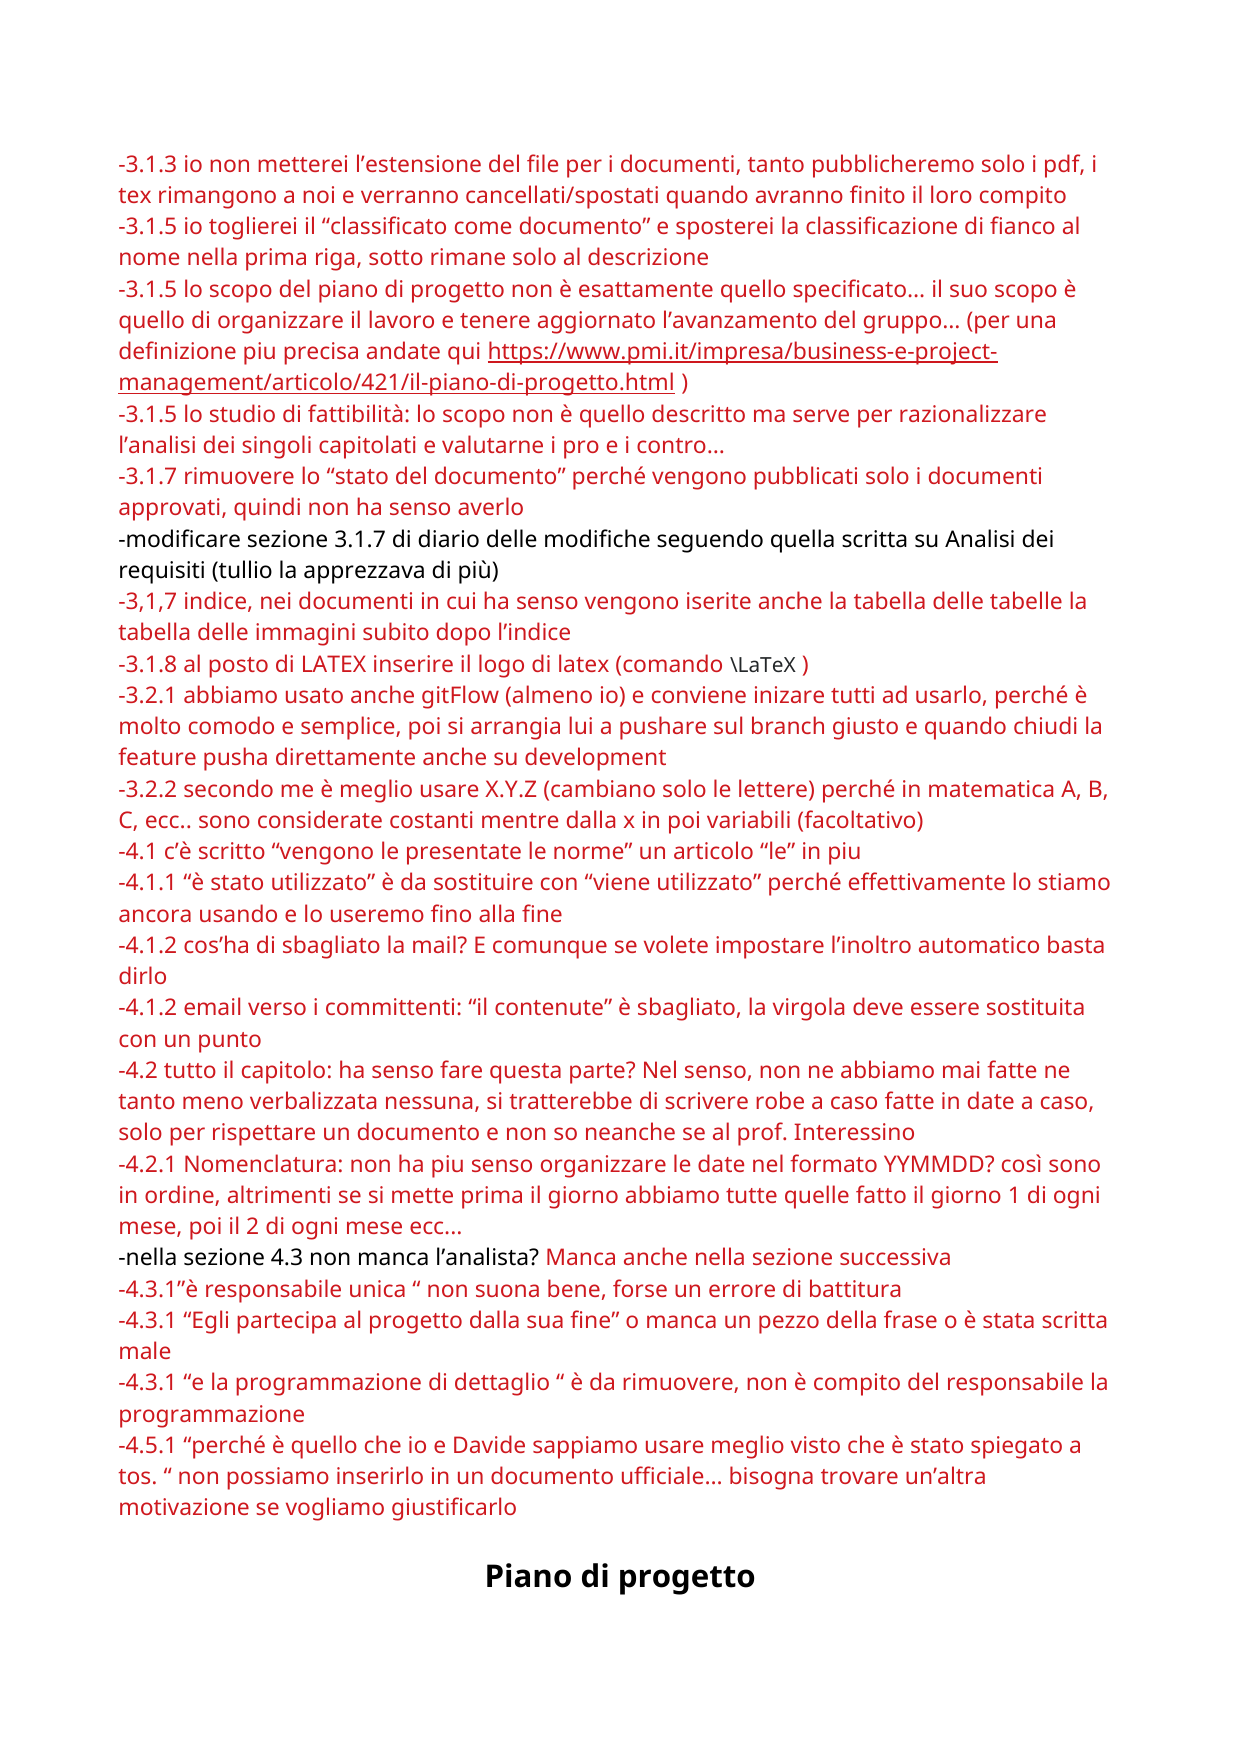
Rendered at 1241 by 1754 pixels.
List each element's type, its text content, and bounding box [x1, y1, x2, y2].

text -4.2 tutto il capitolo: ha senso fare questa parte? Nel senso, non ne abbiamo mai fatte ne tanto meno verbalizzata nessuna, si tratterebbe di scrivere robe a caso fatte in date a caso, solo per rispettare un documento e non so neanche se al prof. Interessino [118, 1054, 1122, 1148]
text -4.2.1 Nomenclatura: non ha piu senso organizzare le date nel formato YYMMDD? così sono in ordine, altrimenti se si mette prima il giorno abbiamo tutte quelle fatto il giorno 1 di ogni mese, poi il 2 di ogni mese ecc... [118, 1148, 1122, 1241]
text Piano di progetto [118, 1554, 1122, 1596]
text -3.1.8 al posto di LATEX inserire il logo di latex (comando \LaTeX ) [118, 648, 1122, 679]
text -4.3.1”è responsabile unica “ non suona bene, forse un errore di battitura [118, 1273, 1122, 1304]
text -3.1.5 lo studio di fattibilità: lo scopo non è quello descritto ma serve per razionalizzare l’analisi dei singoli capitolati e valutarne i pro e i contro… [118, 398, 1122, 460]
text -3.1.7 rimuovere lo “stato del documento” perché vengono pubblicati solo i documenti approvati, quindi non ha senso averlo -modificare sezione 3.1.7 di diario delle modifiche seguendo quella scritta su Analisi dei requisiti (tullio la apprezzava di più) [118, 460, 1122, 585]
text -4.1.2 cos’ha di sbagliato la mail? E comunque se volete impostare l’inoltro automatico basta dirlo [118, 929, 1122, 991]
text -3.1.5 io toglierei il “classificato come documento” e sposterei la classificazione di fianco al nome nella prima riga, sotto rimane solo al descrizione [118, 210, 1122, 273]
text -4.1.1 “è stato utilizzato” è da sostituire con “viene utilizzato” perché effettivamente lo stiamo ancora usando e lo useremo fino alla fine [118, 866, 1122, 929]
text -3,1,7 indice, nei documenti in cui ha senso vengono iserite anche la tabella delle tabelle la tabella delle immagini subito dopo l’indice [118, 585, 1122, 648]
text -nella sezione 4.3 non manca l’analista? Manca anche nella sezione successiva [118, 1241, 1122, 1273]
text -4.3.1 “Egli partecipa al progetto dalla sua fine” o manca un pezzo della frase o è stata scritta male [118, 1304, 1122, 1366]
text -3.1.3 io non metterei l’estensione del file per i documenti, tanto pubblicheremo solo i pdf, i tex rimangono a noi e verranno cancellati/spostati quando avranno finito il loro compito [118, 148, 1122, 210]
text -3.2.2 secondo me è meglio usare X.Y.Z (cambiano solo le lettere) perché in matematica A, B, C, ecc.. sono considerate costanti mentre dalla x in poi variabili (facoltativo) [118, 773, 1122, 835]
text -3.1.5 lo scopo del piano di progetto non è esattamente quello specificato… il suo scopo è quello di organizzare il lavoro e tenere aggiornato l’avanzamento del gruppo… (per una definizione piu precisa andate qui https://www.pmi.it/impresa/business-e-project-management/articolo/421/il-piano-di-progetto.html ) [118, 273, 1122, 398]
text -4.3.1 “e la programmazione di dettaglio “ è da rimuovere, non è compito del responsabile la programmazione [118, 1366, 1122, 1429]
text -4.1.2 email verso i committenti: “il contenute” è sbagliato, la virgola deve essere sostituita con un punto [118, 991, 1122, 1054]
text -4.5.1 “perché è quello che io e Davide sappiamo usare meglio visto che è stato spiegato a tos. “ non possiamo inserirlo in un documento ufficiale… bisogna trovare un’altra motivazione se vogliamo giustificarlo [118, 1429, 1122, 1523]
text -4.1 c’è scritto “vengono le presentate le norme” un articolo “le” in piu [118, 835, 1122, 866]
text -3.2.1 abbiamo usato anche gitFlow (almeno io) e conviene inizare tutti ad usarlo, perché è molto comodo e semplice, poi si arrangia lui a pushare sul branch giusto e quando chiudi la feature pusha direttamente anche su development [118, 679, 1122, 773]
